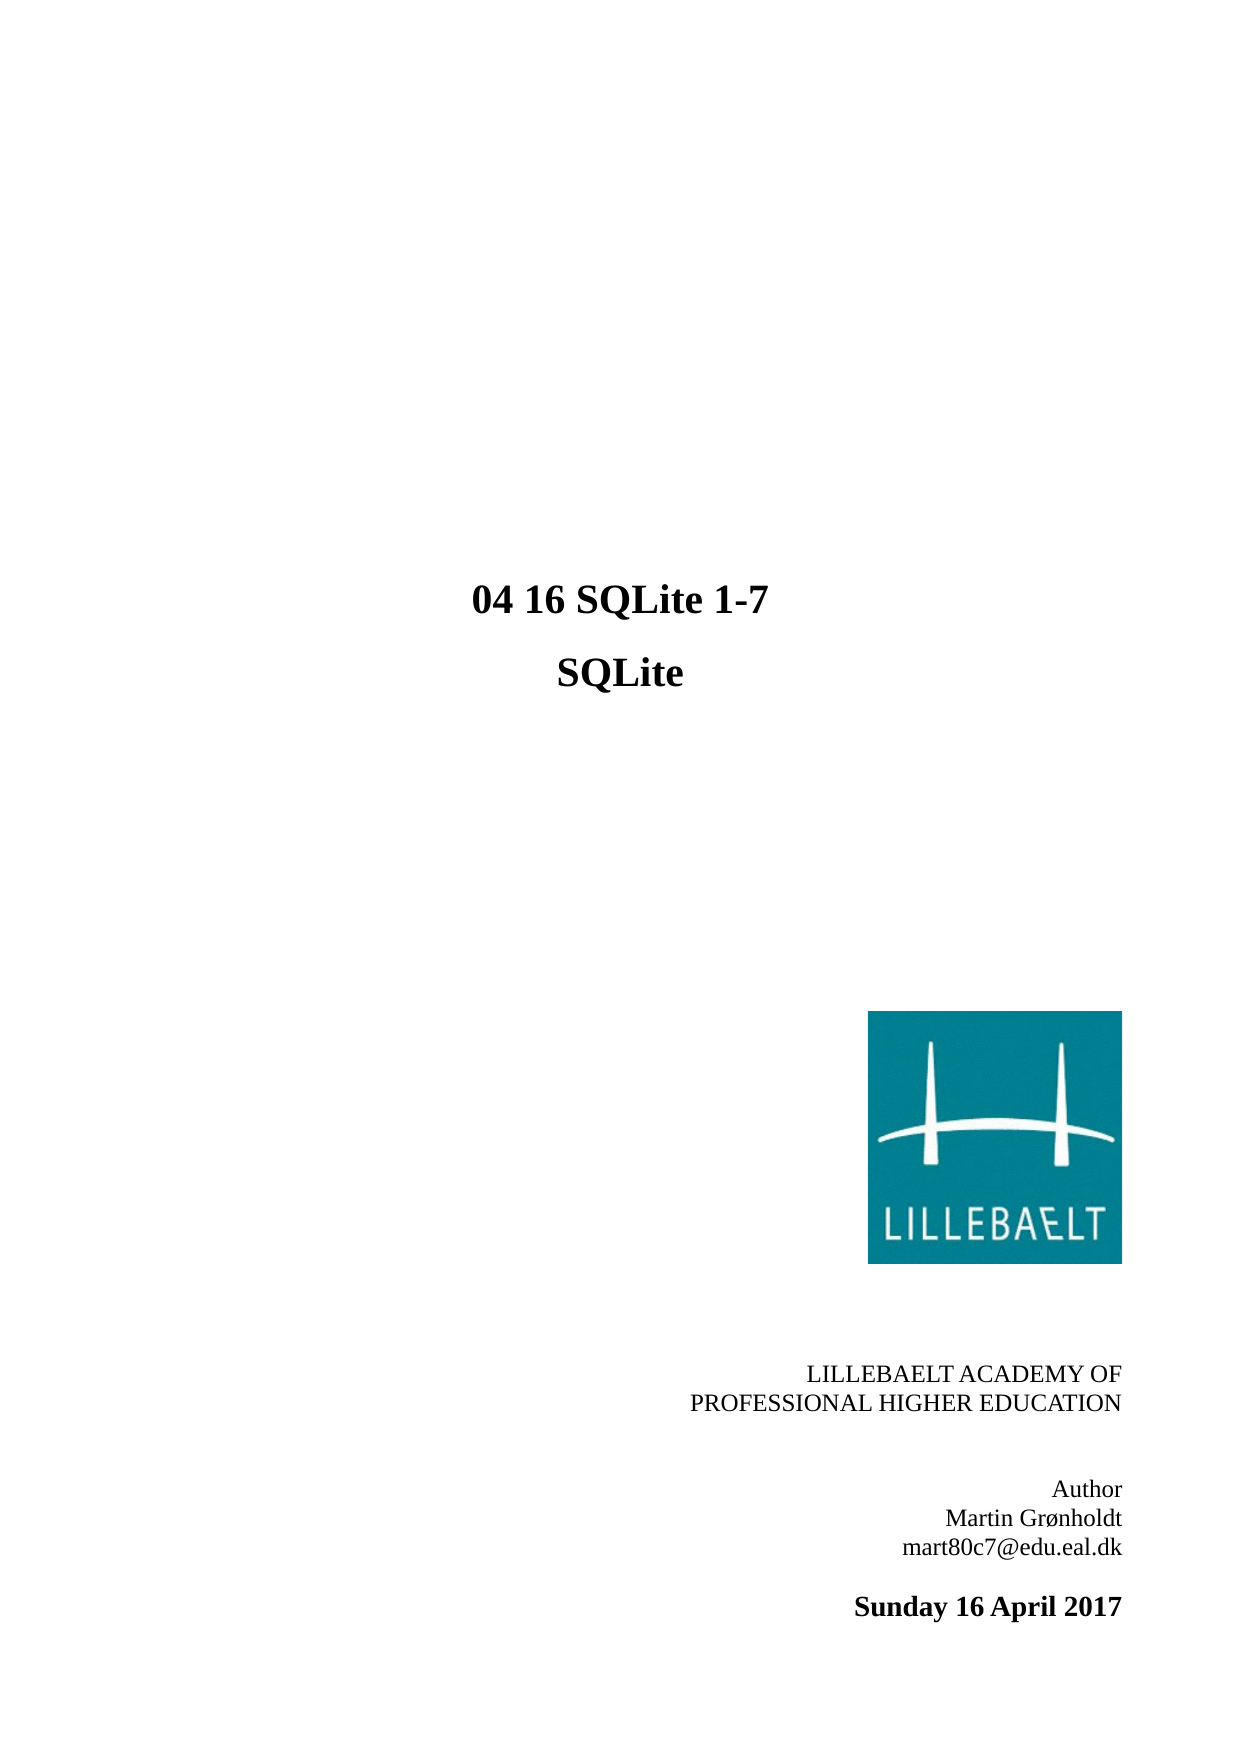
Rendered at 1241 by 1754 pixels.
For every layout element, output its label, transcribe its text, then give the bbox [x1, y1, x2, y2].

text Sunday 16 April 2017 [118, 1589, 1122, 1623]
title 04 16 SQLite 1-7 [118, 574, 1122, 622]
text mart80c7@edu.eal.dk [118, 1532, 1122, 1561]
title SQLite [118, 647, 1122, 695]
text Author [118, 1474, 1122, 1503]
picture [867, 1011, 1123, 1264]
text LILLEBAELT ACADEMY OF [118, 1359, 1122, 1388]
text PROFESSIONAL HIGHER EDUCATION [118, 1388, 1122, 1417]
text Martin Grønholdt [118, 1503, 1122, 1532]
